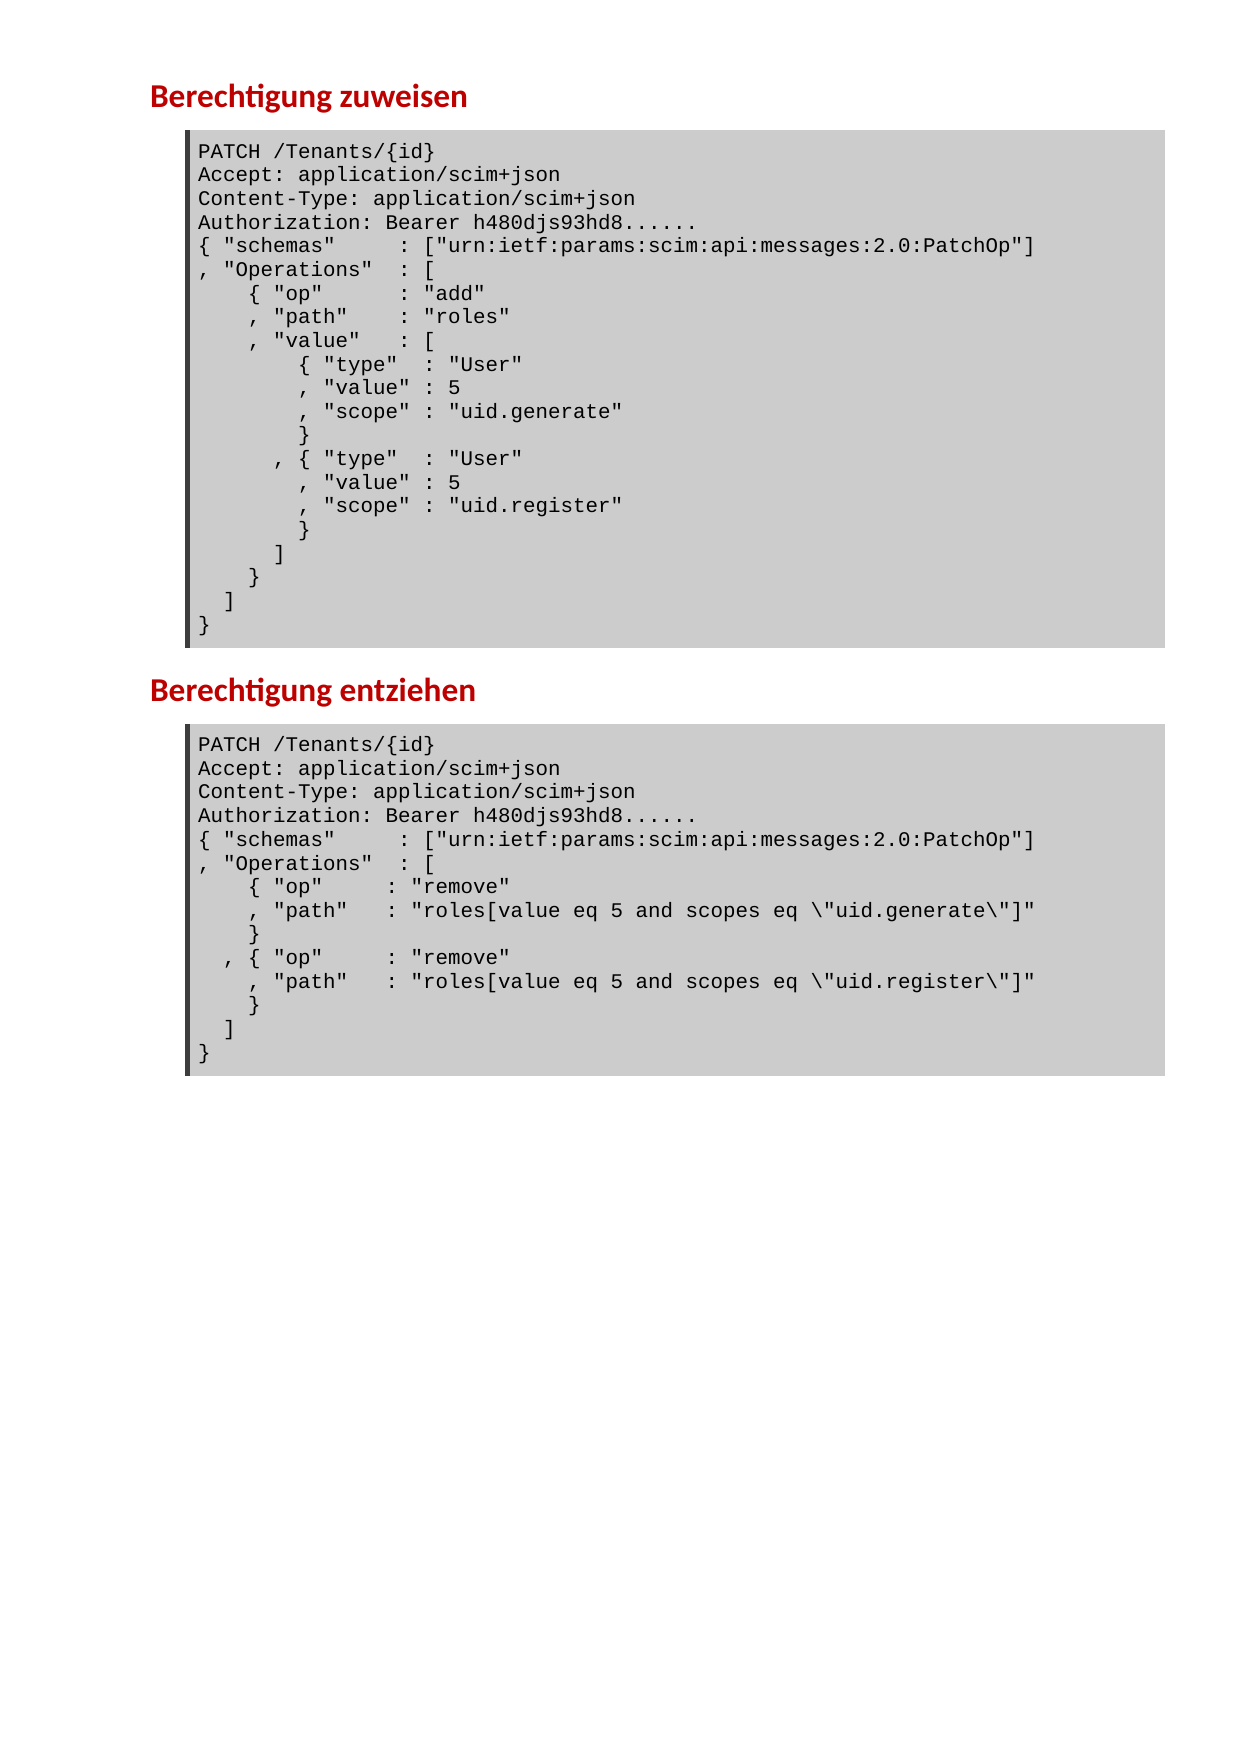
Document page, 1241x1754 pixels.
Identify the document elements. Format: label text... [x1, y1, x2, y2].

subtitle Berechtigung entziehen [150, 668, 1165, 709]
subtitle Berechtigung zuweisen [150, 75, 1165, 116]
table_header PATCH /Tenants/{id} Accept: application/scim+json Content-Type: application/scim+json Authorization: Bearer h480djs93hd8...... { "schemas" : ["urn:ietf:params:scim:api:messages:2.0:PatchOp"] , "Operations" : [ { "op" : "remove" , "path" : "roles[value eq 5 and scopes eq \"uid.generate\"]" } , { "op" : "remove" , "path" : "roles[value eq 5 and scopes eq \"uid.register\"]" } ] } [190, 724, 1165, 1076]
table_header PATCH /Tenants/{id} Accept: application/scim+json Content-Type: application/scim+json Authorization: Bearer h480djs93hd8...... { "schemas" : ["urn:ietf:params:scim:api:messages:2.0:PatchOp"] , "Operations" : [ { "op" : "add" , "path" : "roles" , "value" : [ { "type" : "User" , "value" : 5 , "scope" : "uid.generate" } , { "type" : "User" , "value" : 5 , "scope" : "uid.register" } ] } ] } [190, 130, 1165, 648]
